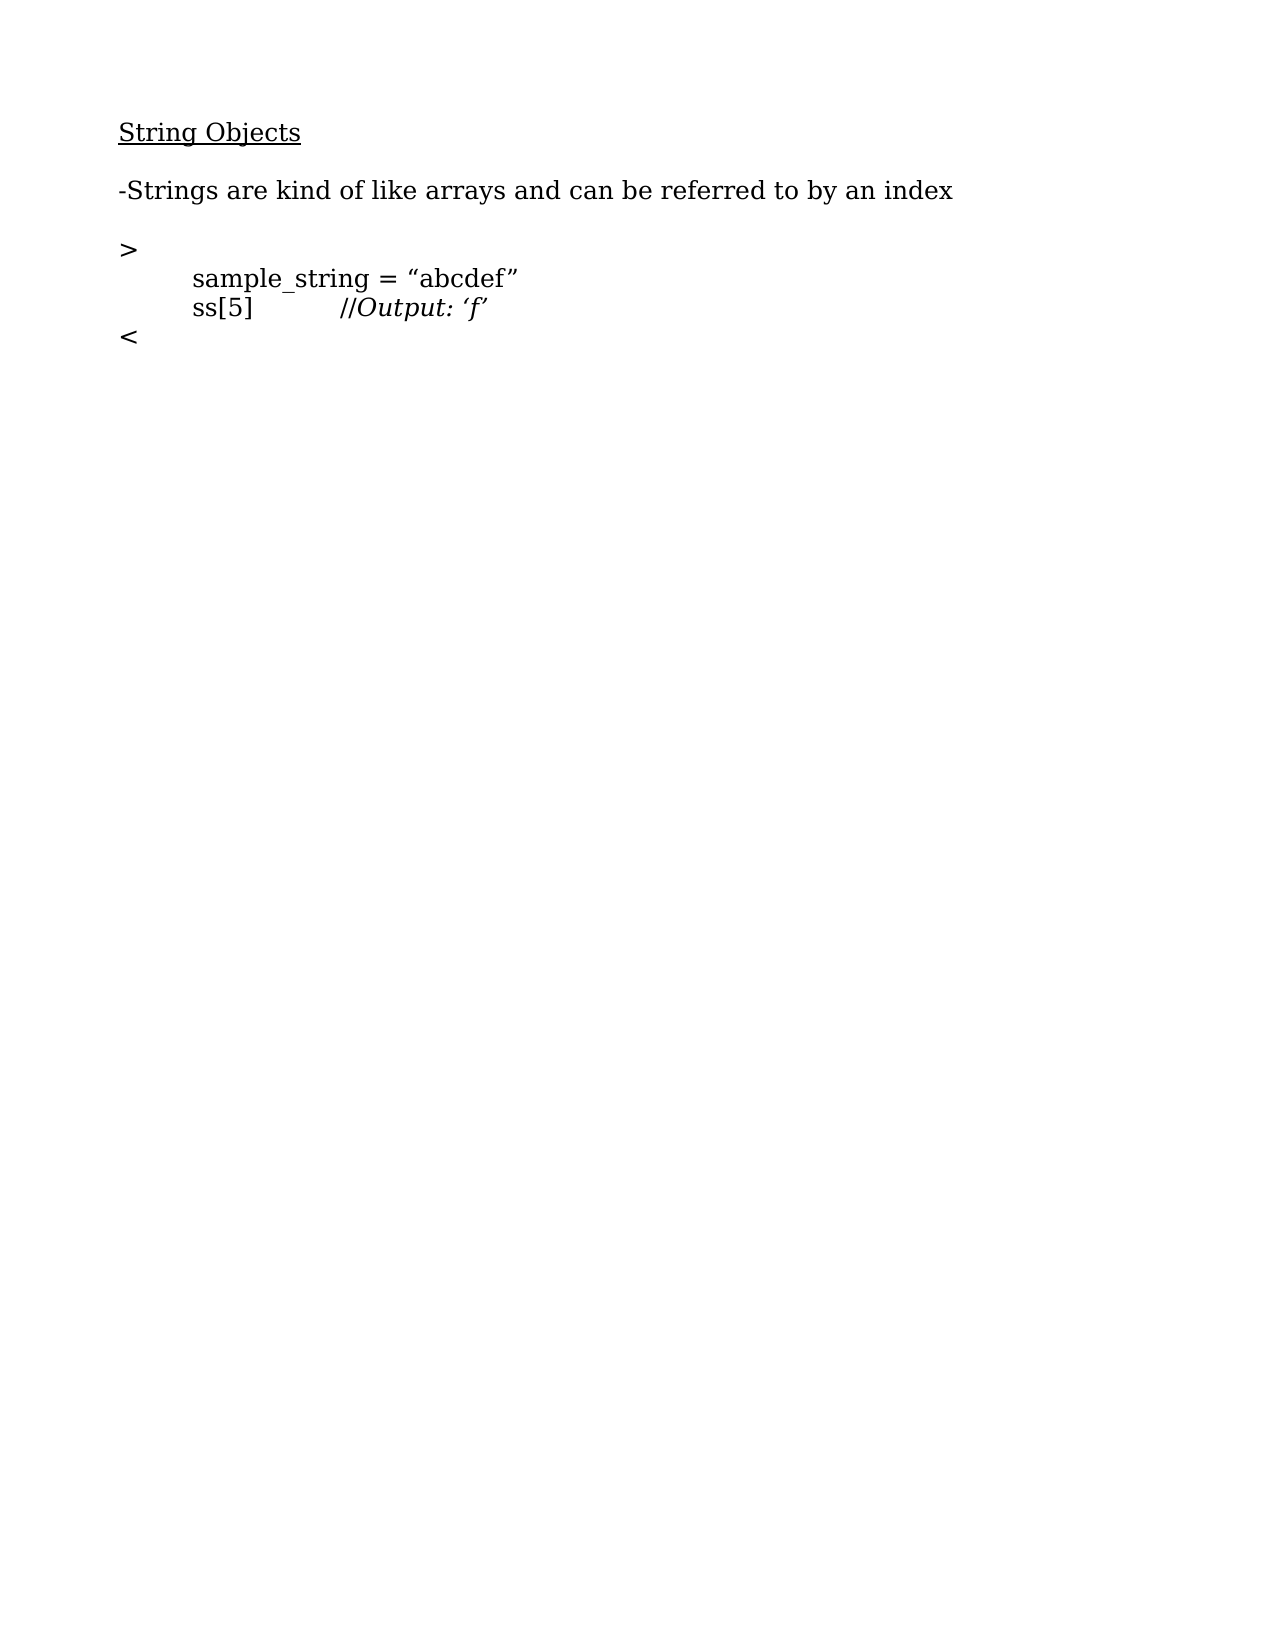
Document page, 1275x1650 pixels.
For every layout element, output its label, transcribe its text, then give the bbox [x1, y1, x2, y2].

text ss[5] //Output: ‘f’ [118, 293, 1157, 322]
text < [118, 322, 1157, 351]
text String Objects [118, 118, 1157, 147]
text sample_string = “abcdef” [118, 264, 1157, 293]
text -Strings are kind of like arrays and can be referred to by an index [118, 176, 1157, 206]
text > [118, 235, 1157, 264]
